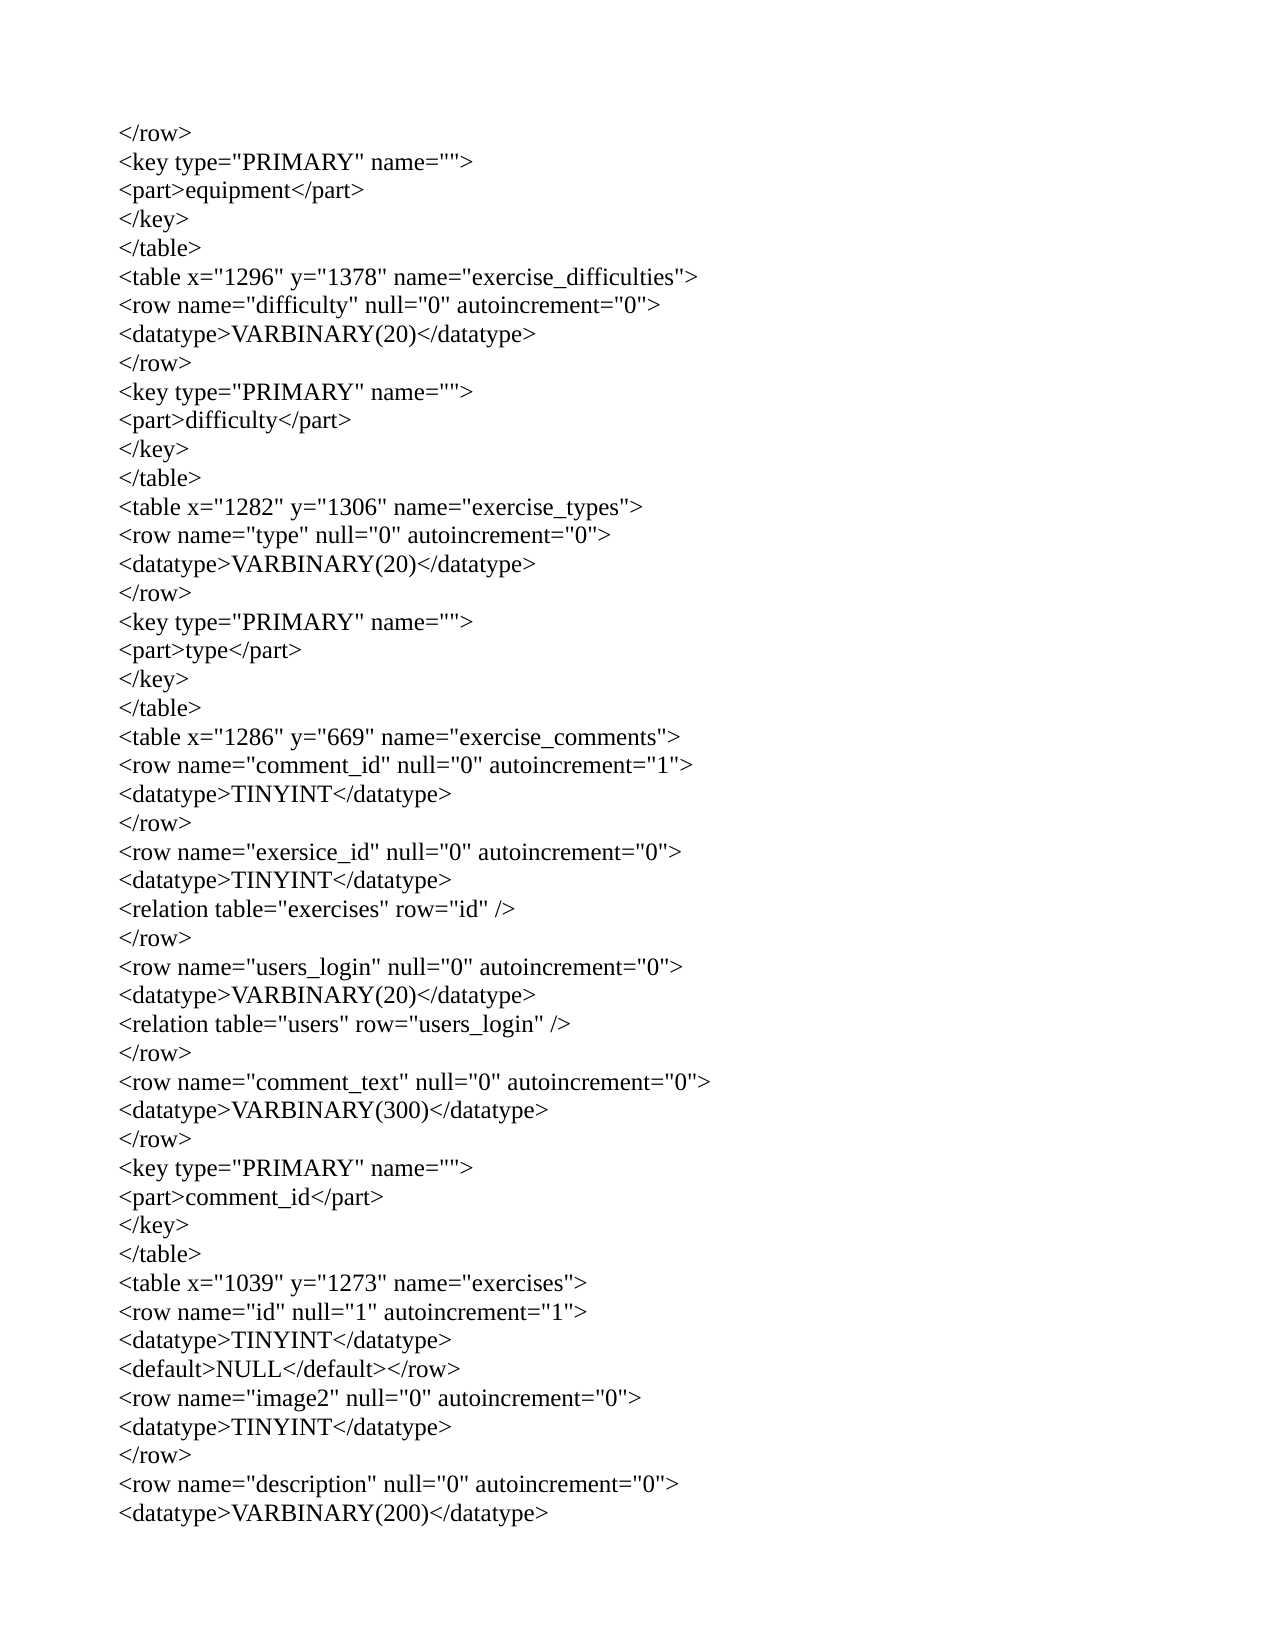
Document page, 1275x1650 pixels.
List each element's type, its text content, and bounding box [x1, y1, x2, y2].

text <table x="1296" y="1378" name="exercise_difficulties"> [118, 262, 1157, 291]
text <row name="exersice_id" null="0" autoincrement="0"> [118, 837, 1157, 866]
text <part>equipment</part> [118, 176, 1157, 204]
text <relation table="users" row="users_login" /> [118, 1009, 1157, 1038]
text <row name="difficulty" null="0" autoincrement="0"> [118, 291, 1157, 319]
text <key type="PRIMARY" name=""> [118, 147, 1157, 176]
text <datatype>TINYINT</datatype> [118, 1412, 1157, 1441]
text <row name="id" null="1" autoincrement="1"> [118, 1297, 1157, 1326]
text <datatype>VARBINARY(20)</datatype> [118, 319, 1157, 348]
text <row name="type" null="0" autoincrement="0"> [118, 521, 1157, 549]
text </key> [118, 664, 1157, 693]
text <datatype>VARBINARY(200)</datatype> [118, 1498, 1157, 1527]
text </key> [118, 204, 1157, 233]
text </row> [118, 118, 1157, 147]
text </key> [118, 1211, 1157, 1239]
text </row> [118, 1124, 1157, 1153]
text <table x="1282" y="1306" name="exercise_types"> [118, 492, 1157, 521]
text <row name="users_login" null="0" autoincrement="0"> [118, 952, 1157, 981]
text <part>type</part> [118, 636, 1157, 664]
text <row name="comment_text" null="0" autoincrement="0"> [118, 1067, 1157, 1096]
text <row name="description" null="0" autoincrement="0"> [118, 1469, 1157, 1498]
text <key type="PRIMARY" name=""> [118, 607, 1157, 636]
text <table x="1039" y="1273" name="exercises"> [118, 1268, 1157, 1297]
text </row> [118, 1038, 1157, 1067]
text <datatype>TINYINT</datatype> [118, 866, 1157, 894]
text </row> [118, 578, 1157, 607]
text <relation table="exercises" row="id" /> [118, 894, 1157, 923]
text <datatype>VARBINARY(20)</datatype> [118, 549, 1157, 578]
text </row> [118, 923, 1157, 952]
text <part>comment_id</part> [118, 1182, 1157, 1211]
text </table> [118, 1239, 1157, 1268]
text <datatype>TINYINT</datatype> [118, 779, 1157, 808]
text <key type="PRIMARY" name=""> [118, 377, 1157, 406]
text </row> [118, 348, 1157, 377]
text <datatype>VARBINARY(20)</datatype> [118, 981, 1157, 1009]
text <table x="1286" y="669" name="exercise_comments"> [118, 722, 1157, 751]
text </key> [118, 434, 1157, 463]
text <key type="PRIMARY" name=""> [118, 1153, 1157, 1182]
text </row> [118, 1441, 1157, 1469]
text <row name="comment_id" null="0" autoincrement="1"> [118, 751, 1157, 779]
text </row> [118, 808, 1157, 837]
text <default>NULL</default></row> [118, 1354, 1157, 1383]
text <datatype>VARBINARY(300)</datatype> [118, 1096, 1157, 1124]
text <part>difficulty</part> [118, 406, 1157, 434]
text </table> [118, 463, 1157, 492]
text <row name="image2" null="0" autoincrement="0"> [118, 1383, 1157, 1412]
text </table> [118, 693, 1157, 722]
text <datatype>TINYINT</datatype> [118, 1326, 1157, 1354]
text </table> [118, 233, 1157, 262]
